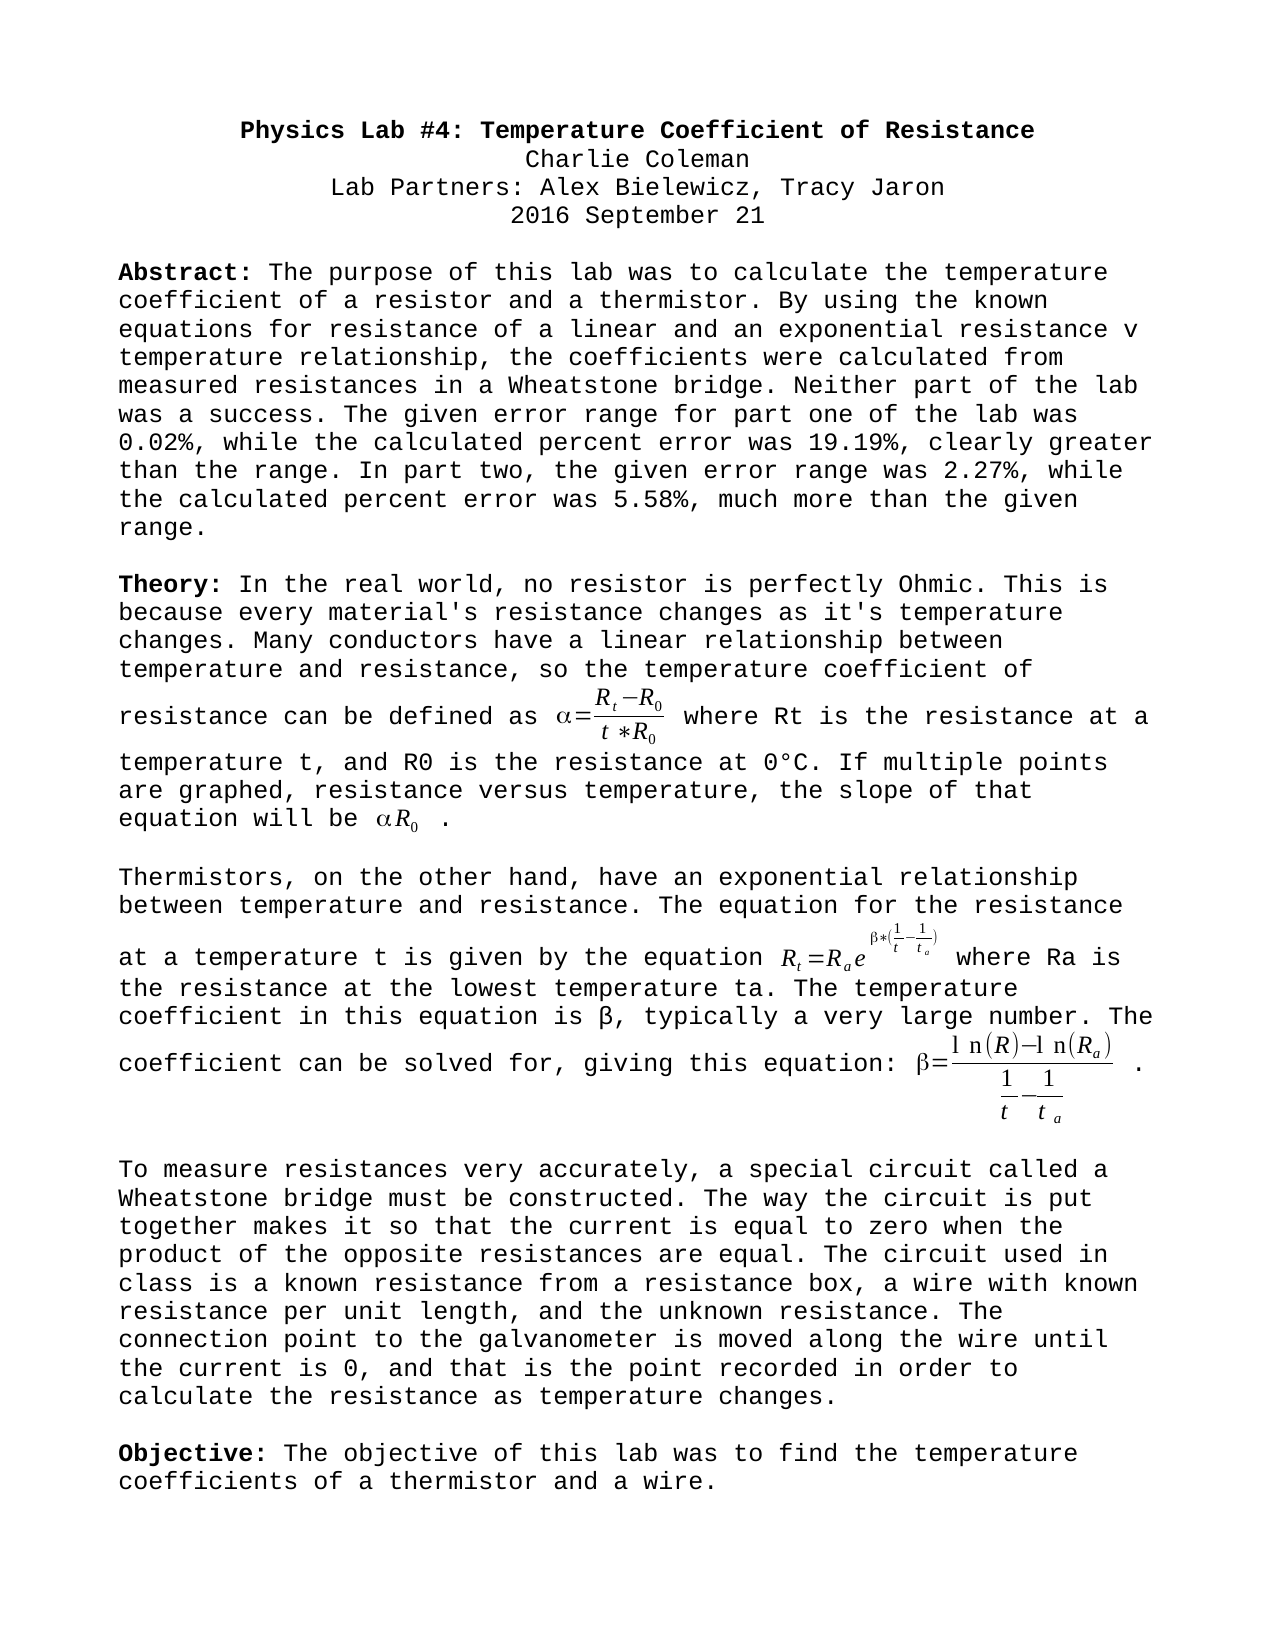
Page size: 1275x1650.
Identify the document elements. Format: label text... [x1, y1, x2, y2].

text Objective: The objective of this lab was to find the temperature coefficients of a thermistor and a wire. [118, 1440, 1157, 1497]
text Physics Lab #4: Temperature Coefficient of Resistance [118, 118, 1157, 146]
text To measure resistances very accurately, a special circuit called a Wheatstone bridge must be constructed. The way the circuit is put together makes it so that the current is equal to zero when the product of the opposite resistances are equal. The circuit used in class is a known resistance from a resistance box, a wire with known resistance per unit length, and the unknown resistance. The connection point to the galvanometer is moved along the wire until the current is 0, and that is the point recorded in order to calculate the resistance as temperature changes. [118, 1157, 1157, 1412]
text Lab Partners: Alex Bielewicz, Tracy Jaron [118, 175, 1157, 203]
text 2016 September 21 [118, 203, 1157, 231]
text Theory: In the real world, no resistor is perfectly Ohmic. This is because every material's resistance changes as it's temperature changes. Many conductors have a linear relationship between temperature and resistance, so the temperature coefficient of resistance can be defined aswhere Rt is the resistance at a temperature t, and R0 is the resistance at 0°C. If multiple points are graphed, resistance versus temperature, the slope of that equation will be. [118, 571, 1157, 836]
text Charlie Coleman [118, 146, 1157, 175]
text Abstract: The purpose of this lab was to calculate the temperature coefficient of a resistor and a thermistor. By using the known equations for resistance of a linear and an exponential resistance v temperature relationship, the coefficients were calculated from measured resistances in a Wheatstone bridge. Neither part of the lab was a success. The given error range for part one of the lab was 0.02%, while the calculated percent error was 19.19%, clearly greater than the range. In part two, the given error range was 2.27%, while the calculated percent error was 5.58%, much more than the given range. [118, 260, 1157, 543]
text Thermistors, on the other hand, have an exponential relationship between temperature and resistance. The equation for the resistance at a temperature t is given by the equationwhere Ra is the resistance at the lowest temperature ta. The temperature coefficient in this equation is β, typically a very large number. The coefficient can be solved for, giving this equation:. [118, 864, 1157, 1128]
